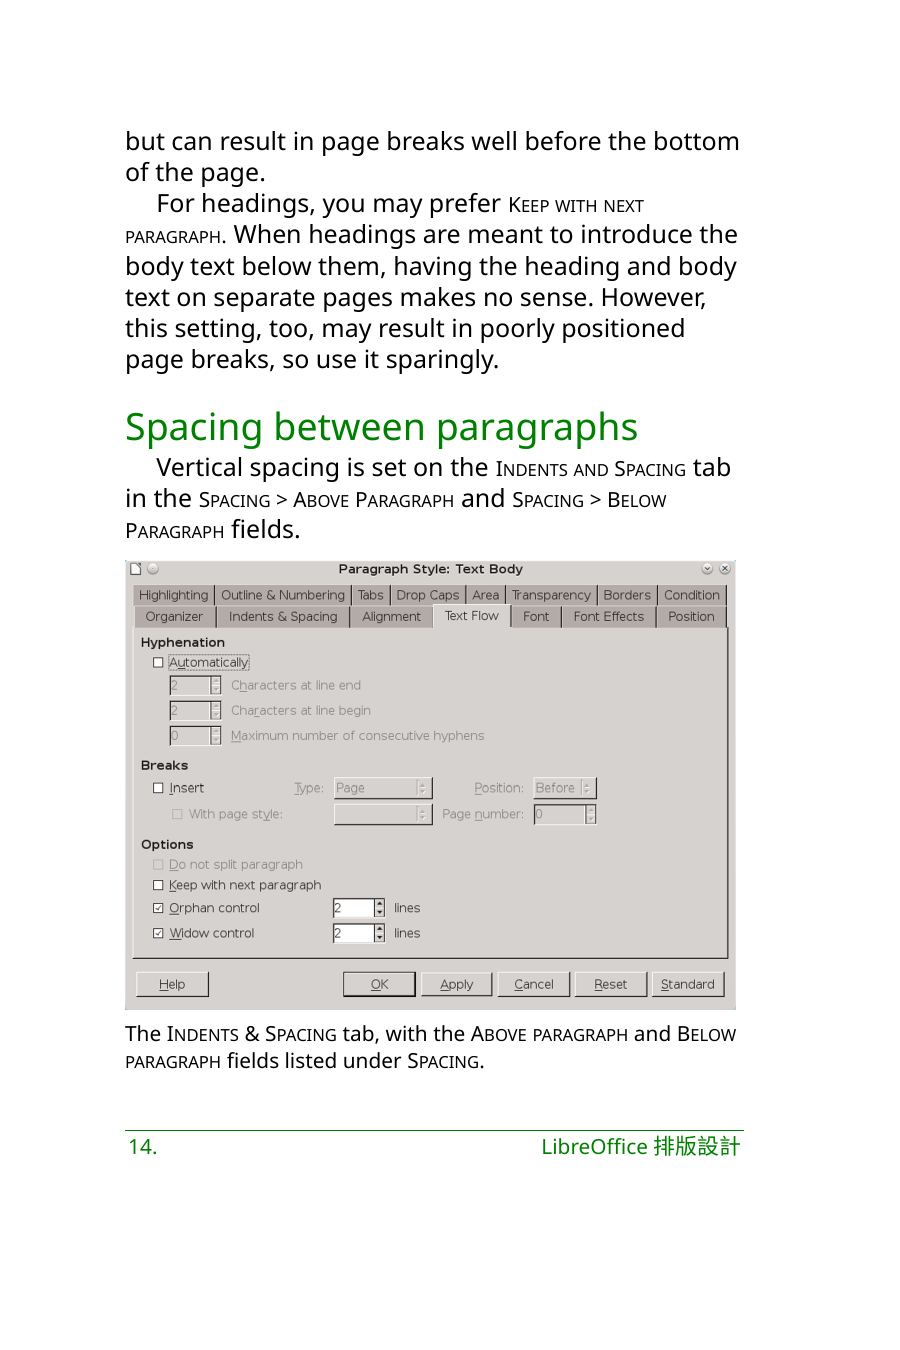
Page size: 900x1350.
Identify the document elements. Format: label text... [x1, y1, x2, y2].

picture [125, 560, 736, 1010]
text but can result in page breaks well before the bottom of the page. [125, 125, 744, 187]
table_header [125, 560, 744, 1011]
subtitle Spacing between paragraphs [125, 400, 744, 451]
table_cell The Indents & Spacing tab, with the Above paragraph and Below paragraph fields listed under Spacing. [125, 1011, 744, 1073]
text For headings, you may prefer Keep with next paragraph. When headings are meant to introduce the body text below them, having the heading and body text on separate pages makes no sense. However, this setting, too, may result in poorly positioned page breaks, so use it sparingly. [125, 187, 744, 375]
text Vertical spacing is set on the Indents and Spacing tab in the Spacing > Above Paragraph and Spacing > Below Paragraph fields. [125, 451, 744, 545]
